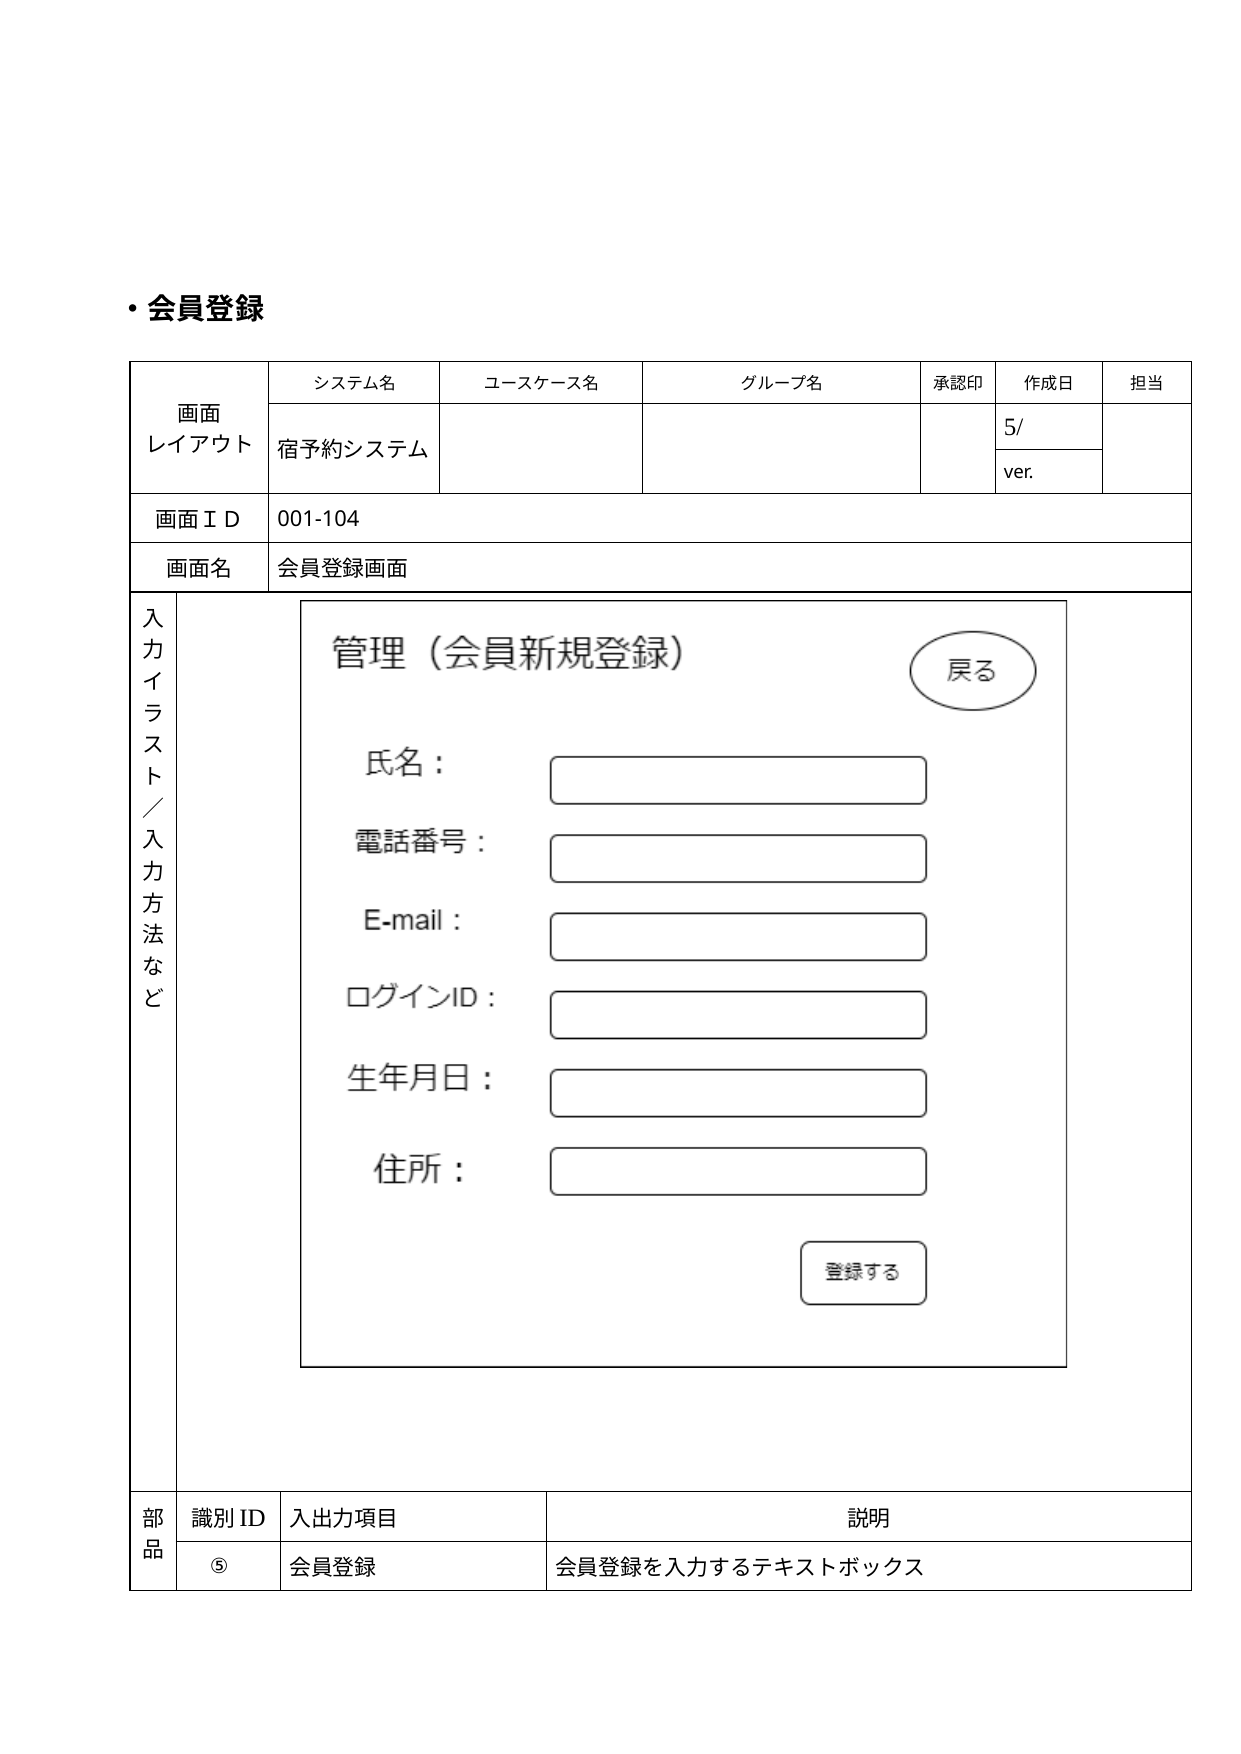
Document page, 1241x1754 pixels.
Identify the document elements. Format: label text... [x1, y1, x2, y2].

table_cell 画面ＩＤ [131, 494, 268, 542]
table_header 担当 [1103, 362, 1191, 403]
table_cell 識別ID [177, 1492, 280, 1541]
table_cell 入力イラスト／入力方法など [131, 593, 176, 1491]
table_header 作成日 [996, 362, 1102, 403]
table_header 画面 レイアウト [131, 362, 268, 493]
table_header システム名 [269, 362, 439, 403]
table_cell 会員登録を入力するテキストボックス [547, 1542, 1191, 1590]
table_cell [440, 404, 642, 493]
table_cell [921, 404, 995, 493]
table_cell 部品説明 [131, 1492, 176, 1590]
table_cell 画面名 [131, 543, 268, 591]
table_cell 5/ [996, 404, 1102, 449]
table_header グループ名 [643, 362, 920, 403]
table_cell ver. [996, 450, 1102, 493]
table_cell 説明 [547, 1492, 1191, 1541]
table_header 承認印 [921, 362, 995, 403]
text ・会員登録 [118, 286, 1122, 328]
table_cell 宿予約システム [269, 404, 439, 493]
table_cell 001-104 [269, 494, 1191, 542]
table_cell [643, 404, 920, 493]
table_cell 会員登録画面 [269, 543, 1191, 591]
picture [300, 600, 1068, 1368]
table_header ユースケース名 [440, 362, 642, 403]
table_cell 入出力項目 [281, 1492, 546, 1541]
table_cell [1103, 404, 1191, 493]
table_cell 会員登録 [281, 1542, 546, 1590]
table_cell [177, 593, 1191, 1491]
table_cell [177, 1542, 280, 1590]
